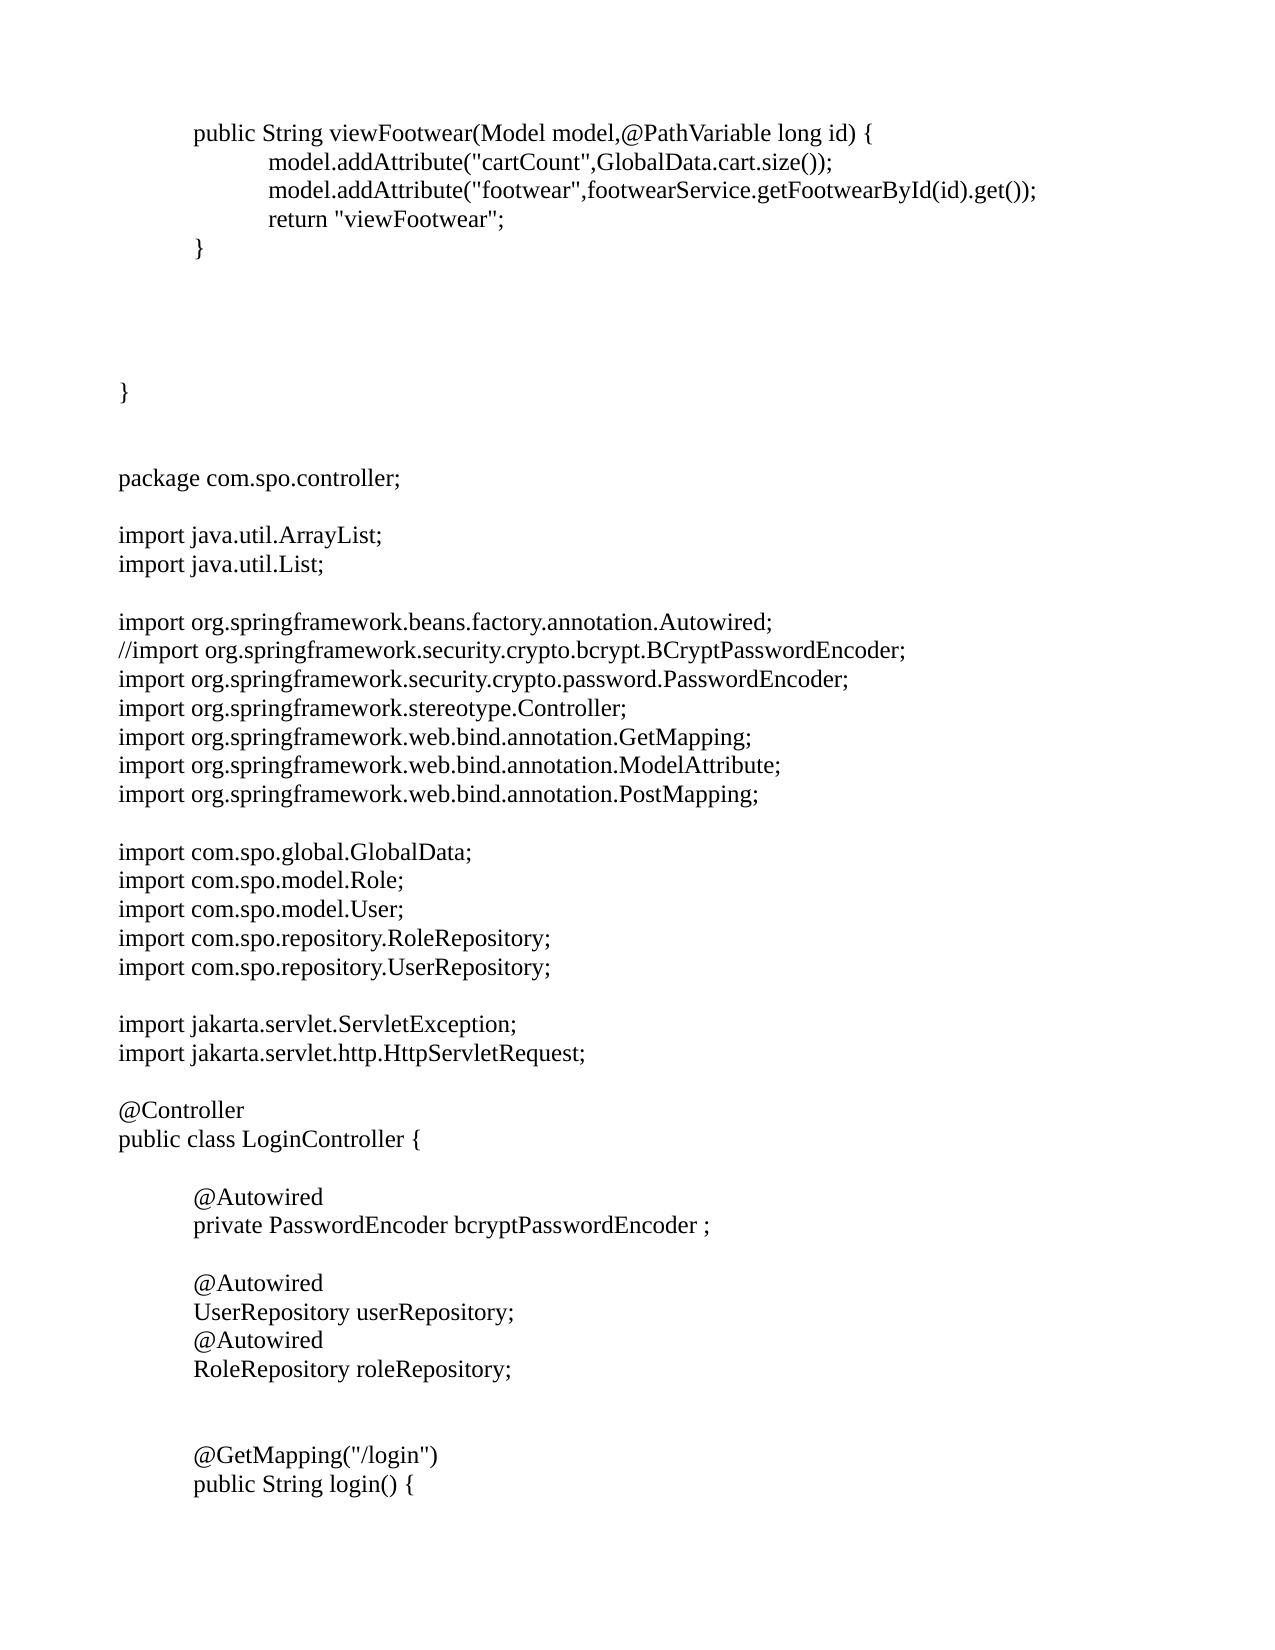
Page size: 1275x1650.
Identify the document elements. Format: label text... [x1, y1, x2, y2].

text import com.spo.repository.UserRepository; [118, 952, 1157, 981]
text @GetMapping("/login") [118, 1441, 1157, 1469]
text public String viewFootwear(Model model,@PathVariable long id) { [118, 118, 1157, 147]
text import org.springframework.web.bind.annotation.ModelAttribute; [118, 751, 1157, 779]
text UserRepository userRepository; [118, 1297, 1157, 1326]
text @Autowired [118, 1326, 1157, 1354]
text import org.springframework.beans.factory.annotation.Autowired; [118, 607, 1157, 636]
text private PasswordEncoder bcryptPasswordEncoder ; [118, 1211, 1157, 1239]
text import com.spo.global.GlobalData; [118, 837, 1157, 866]
text import org.springframework.web.bind.annotation.PostMapping; [118, 779, 1157, 808]
text import jakarta.servlet.ServletException; [118, 1009, 1157, 1038]
text //import org.springframework.security.crypto.bcrypt.BCryptPasswordEncoder; [118, 636, 1157, 664]
text RoleRepository roleRepository; [118, 1354, 1157, 1383]
text model.addAttribute("footwear",footwearService.getFootwearById(id).get()); [118, 176, 1157, 204]
text } [118, 233, 1157, 262]
text import com.spo.model.User; [118, 894, 1157, 923]
text } [118, 377, 1157, 406]
text import com.spo.model.Role; [118, 866, 1157, 894]
text import org.springframework.stereotype.Controller; [118, 693, 1157, 722]
text import java.util.ArrayList; [118, 521, 1157, 549]
text @Autowired [118, 1268, 1157, 1297]
text return "viewFootwear"; [118, 204, 1157, 233]
text import java.util.List; [118, 549, 1157, 578]
text import org.springframework.web.bind.annotation.GetMapping; [118, 722, 1157, 751]
text import jakarta.servlet.http.HttpServletRequest; [118, 1038, 1157, 1067]
text @Autowired [118, 1182, 1157, 1211]
text public String login() { [118, 1469, 1157, 1498]
text @Controller [118, 1096, 1157, 1124]
text package com.spo.controller; [118, 463, 1157, 492]
text import com.spo.repository.RoleRepository; [118, 923, 1157, 952]
text import org.springframework.security.crypto.password.PasswordEncoder; [118, 664, 1157, 693]
text model.addAttribute("cartCount",GlobalData.cart.size()); [118, 147, 1157, 176]
text public class LoginController { [118, 1124, 1157, 1153]
